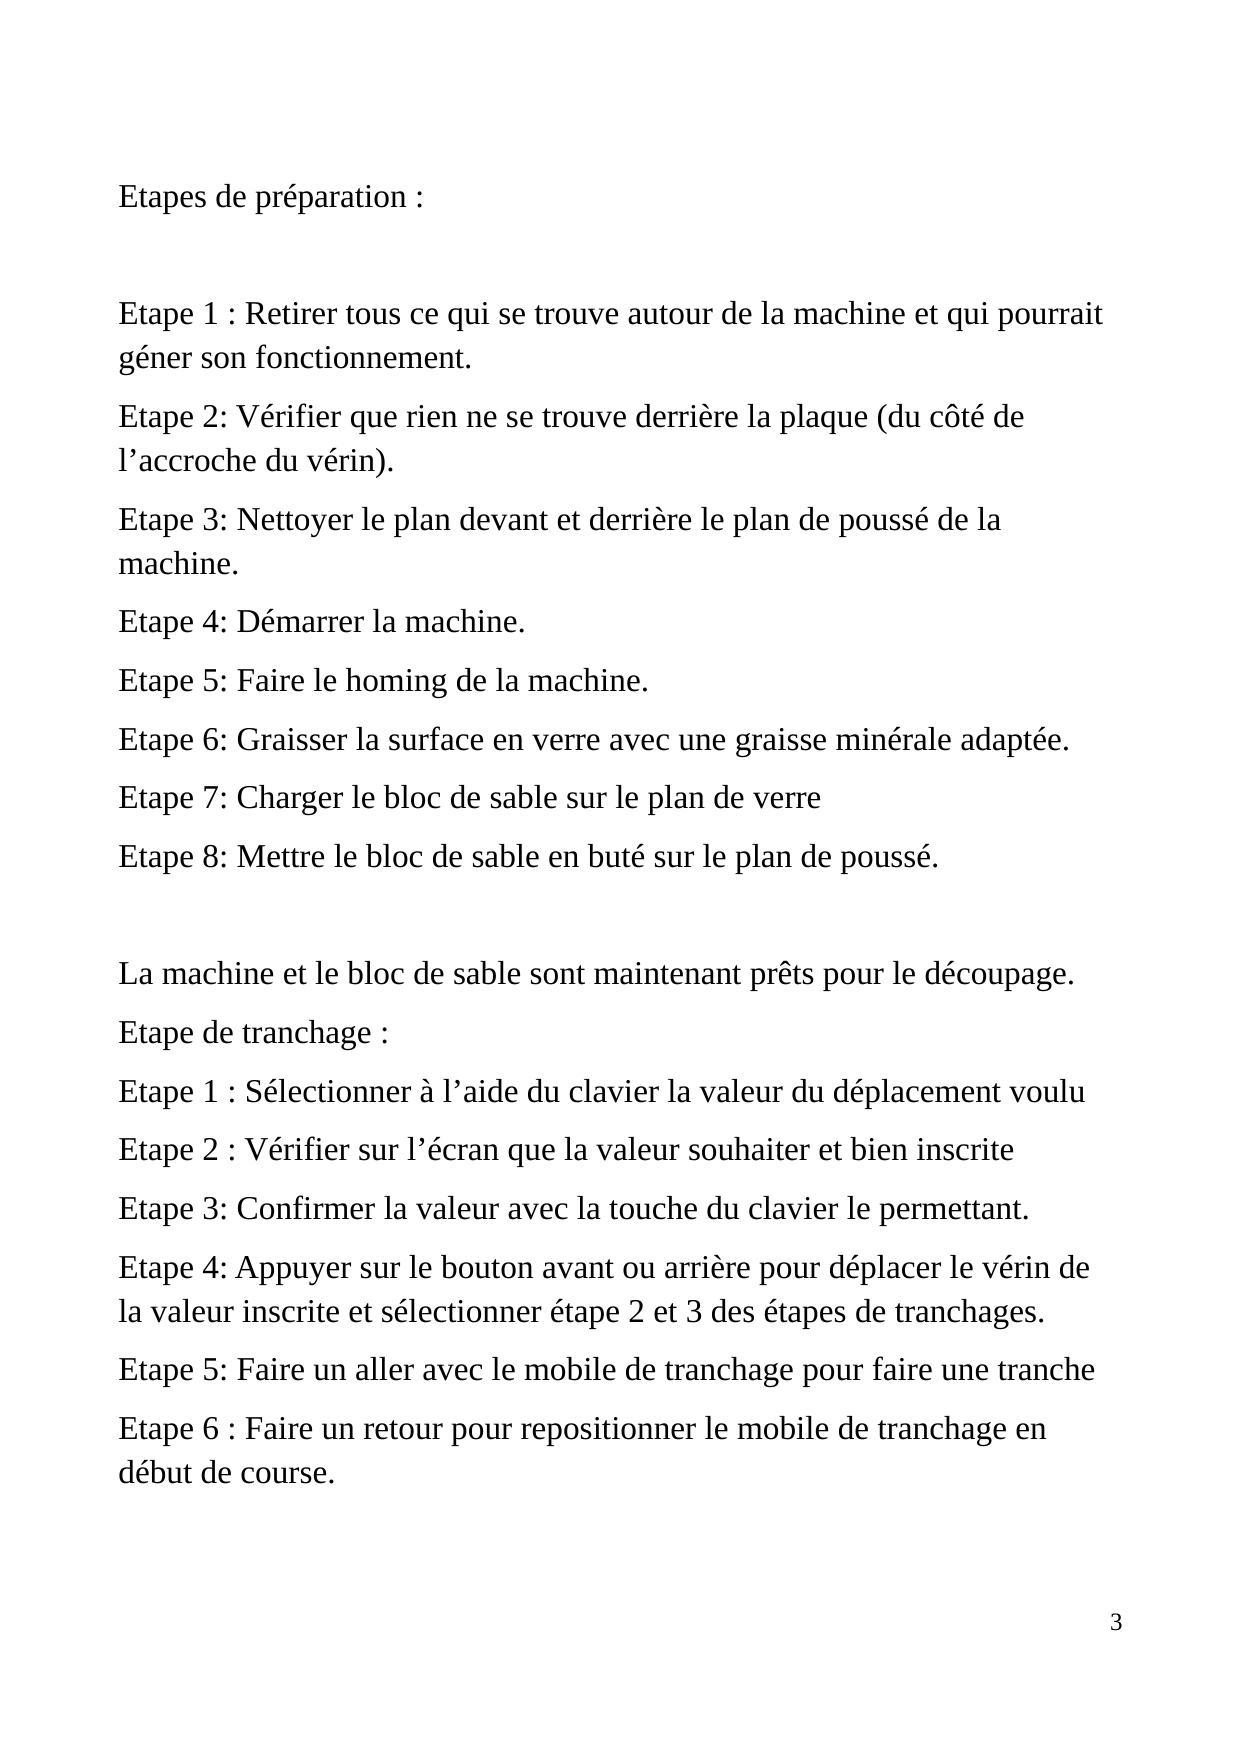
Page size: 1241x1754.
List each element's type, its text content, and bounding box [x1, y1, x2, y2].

text Etape 4: Appuyer sur le bouton avant ou arrière pour déplacer le vérin de la valeur inscrite et sélectionner étape 2 et 3 des étapes de tranchages. [118, 1247, 1122, 1329]
text Etape 2: Vérifier que rien ne se trouve derrière la plaque (du côté de l’accroche du vérin). [118, 396, 1122, 479]
text Etape 6: Graisser la surface en verre avec une graisse minérale adaptée. [118, 719, 1122, 757]
text Etape 8: Mettre le bloc de sable en buté sur le plan de poussé. [118, 836, 1122, 875]
text Etape 1 : Retirer tous ce qui se trouve autour de la machine et qui pourrait géner son fonctionnement. [118, 294, 1122, 376]
text Etape 5: Faire le homing de la machine. [118, 660, 1122, 699]
text Etapes de préparation : [118, 176, 1122, 215]
text Etape de tranchage : [118, 1012, 1122, 1051]
text Etape 7: Charger le bloc de sable sur le plan de verre [118, 778, 1122, 816]
text La machine et le bloc de sable sont maintenant prêts pour le découpage. [118, 954, 1122, 992]
text Etape 5: Faire un aller avec le mobile de tranchage pour faire une tranche [118, 1349, 1122, 1388]
text Etape 3: Nettoyer le plan devant et derrière le plan de poussé de la machine. [118, 499, 1122, 581]
text Etape 4: Démarrer la machine. [118, 602, 1122, 640]
text Etape 6 : Faire un retour pour repositionner le mobile de tranchage en début de course. [118, 1408, 1122, 1491]
text Etape 1 : Sélectionner à l’aide du clavier la valeur du déplacement voulu [118, 1071, 1122, 1109]
text Etape 3: Confirmer la valeur avec la touche du clavier le permettant. [118, 1188, 1122, 1227]
text Etape 2 : Vérifier sur l’écran que la valeur souhaiter et bien inscrite [118, 1129, 1122, 1168]
